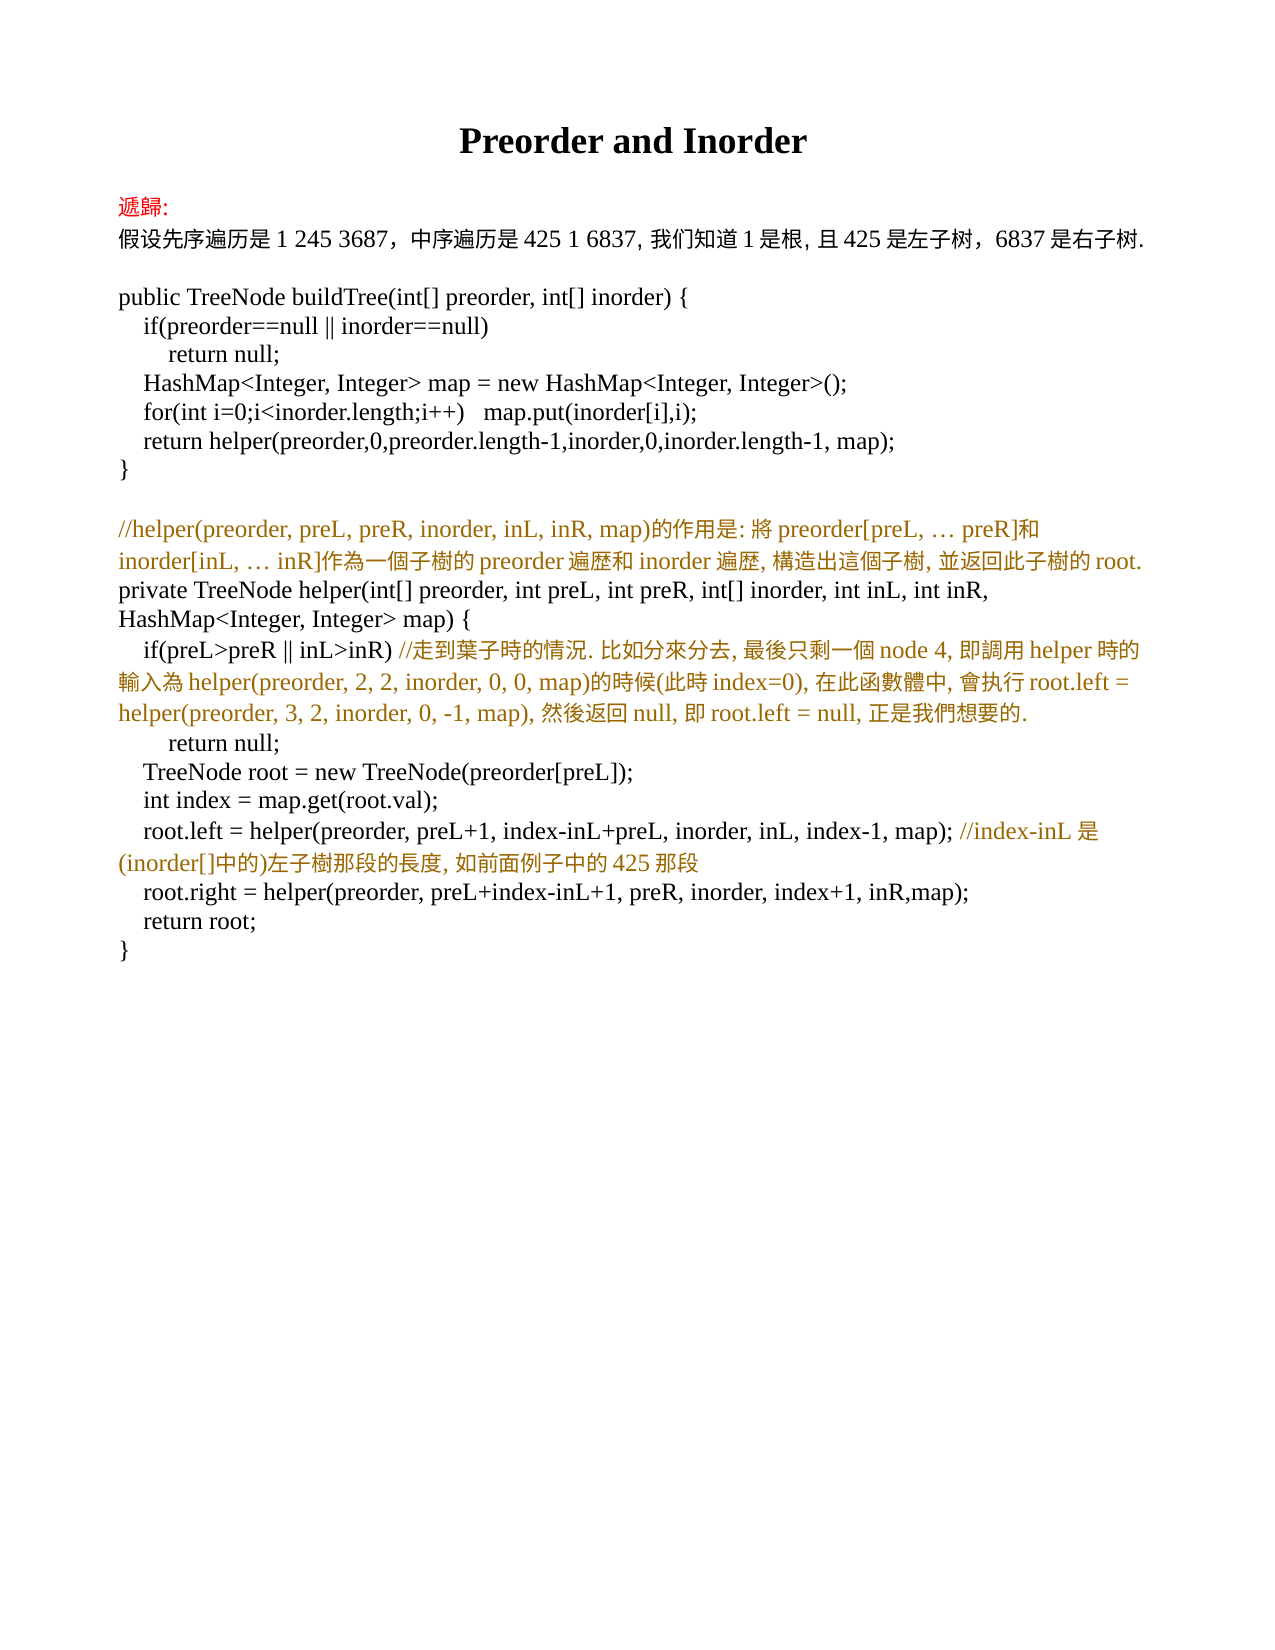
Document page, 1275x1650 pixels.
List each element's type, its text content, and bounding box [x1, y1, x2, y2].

text return helper(preorder,0,preorder.length-1,inorder,0,inorder.length-1, map); [118, 426, 1157, 454]
text int index = map.get(root.val); [118, 785, 1157, 814]
text if(preL>preR || inL>inR) //走到葉子時的情況. 比如分來分去, 最後只剩一個node 4, 即調用helper時的輸入為helper(preorder, 2, 2, inorder, 0, 0, map)的時候(此時index=0), 在此函數體中, 會执行root.left = helper(preorder, 3, 2, inorder, 0, -1, map), 然後返回null, 即root.left = null, 正是我們想要的. [118, 633, 1157, 728]
text private TreeNode helper(int[] preorder, int preL, int preR, int[] inorder, int inL, int inR, HashMap<Integer, Integer> map) { [118, 575, 1157, 633]
text } [118, 935, 1157, 964]
text for(int i=0;i<inorder.length;i++) map.put(inorder[i],i); [118, 397, 1157, 426]
text HashMap<Integer, Integer> map = new HashMap<Integer, Integer>(); [118, 368, 1157, 397]
text return null; [118, 728, 1157, 757]
text 假设先序遍历是1 245 3687，中序遍历是425 1 6837, 我们知道1是根, 且425是左子树，6837是右子树. [118, 222, 1157, 253]
text Preorder and Inorder [118, 118, 1157, 161]
text public TreeNode buildTree(int[] preorder, int[] inorder) { [118, 282, 1157, 311]
text return root; [118, 906, 1157, 935]
text 遞歸: [118, 190, 1157, 222]
text root.left = helper(preorder, preL+1, index-inL+preL, inorder, inL, index-1, map); //index-inL是(inorder[]中的)左子樹那段的長度, 如前面例子中的425那段 [118, 814, 1157, 877]
text } [118, 454, 1157, 483]
text root.right = helper(preorder, preL+index-inL+1, preR, inorder, index+1, inR,map); [118, 877, 1157, 906]
text TreeNode root = new TreeNode(preorder[preL]); [118, 757, 1157, 785]
text //helper(preorder, preL, preR, inorder, inL, inR, map)的作用是: 將preorder[preL, … preR]和inorder[inL, … inR]作為一個子樹的preorder遍歴和inorder遍歴, 構造出這個子樹, 並返回此子樹的root. [118, 512, 1157, 575]
text if(preorder==null || inorder==null) [118, 311, 1157, 339]
text return null; [118, 339, 1157, 368]
